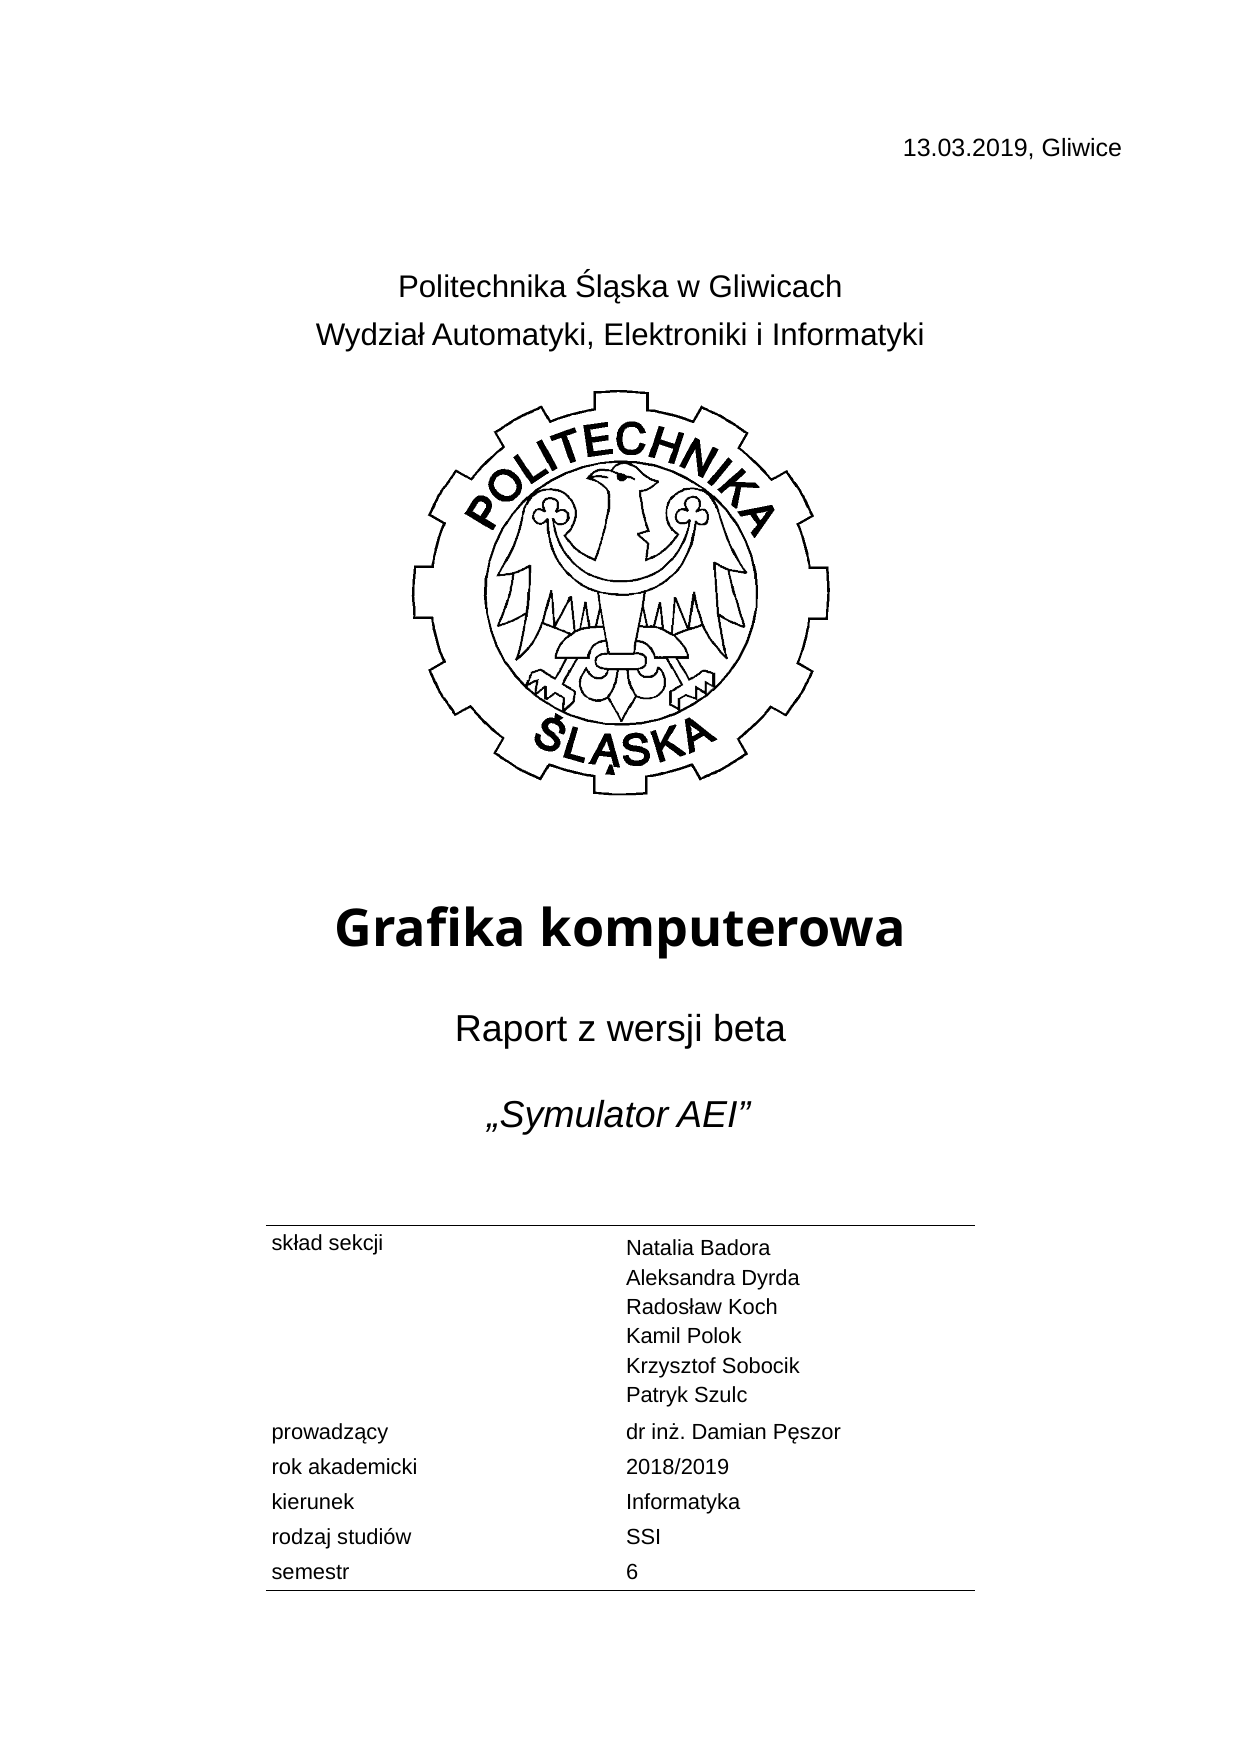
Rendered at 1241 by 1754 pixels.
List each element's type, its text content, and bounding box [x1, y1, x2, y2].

table_cell dr inż. Damian Pęszor [620, 1415, 974, 1449]
table_cell Informatyka [620, 1485, 974, 1520]
table_header Natalia Badora Aleksandra Dyrda Radosław Koch Kamil Polok Krzysztof Sobocik Patryk Szulc [620, 1226, 974, 1414]
table_header skład sekcji [266, 1226, 620, 1414]
text Wydział Automatyki, Elektroniki i Informatyki [118, 307, 1122, 354]
text 13.03.2019, Gliwice [118, 118, 1122, 165]
table_cell rok akademicki [266, 1450, 620, 1485]
picture [403, 382, 837, 803]
table_cell 2018/2019 [620, 1450, 974, 1485]
table_cell kierunek [266, 1485, 620, 1520]
table_cell 6 [620, 1555, 974, 1590]
table_cell SSI [620, 1520, 974, 1555]
table_cell semestr [266, 1555, 620, 1590]
text Raport z wersji beta [118, 1006, 1122, 1049]
text „Symulator AEI” [118, 1093, 1122, 1136]
text Politechnika Śląska w Gliwicach [118, 260, 1122, 307]
text Grafika komputerowa [118, 899, 1122, 958]
table_cell prowadzący [266, 1415, 620, 1449]
table_cell rodzaj studiów [266, 1520, 620, 1555]
